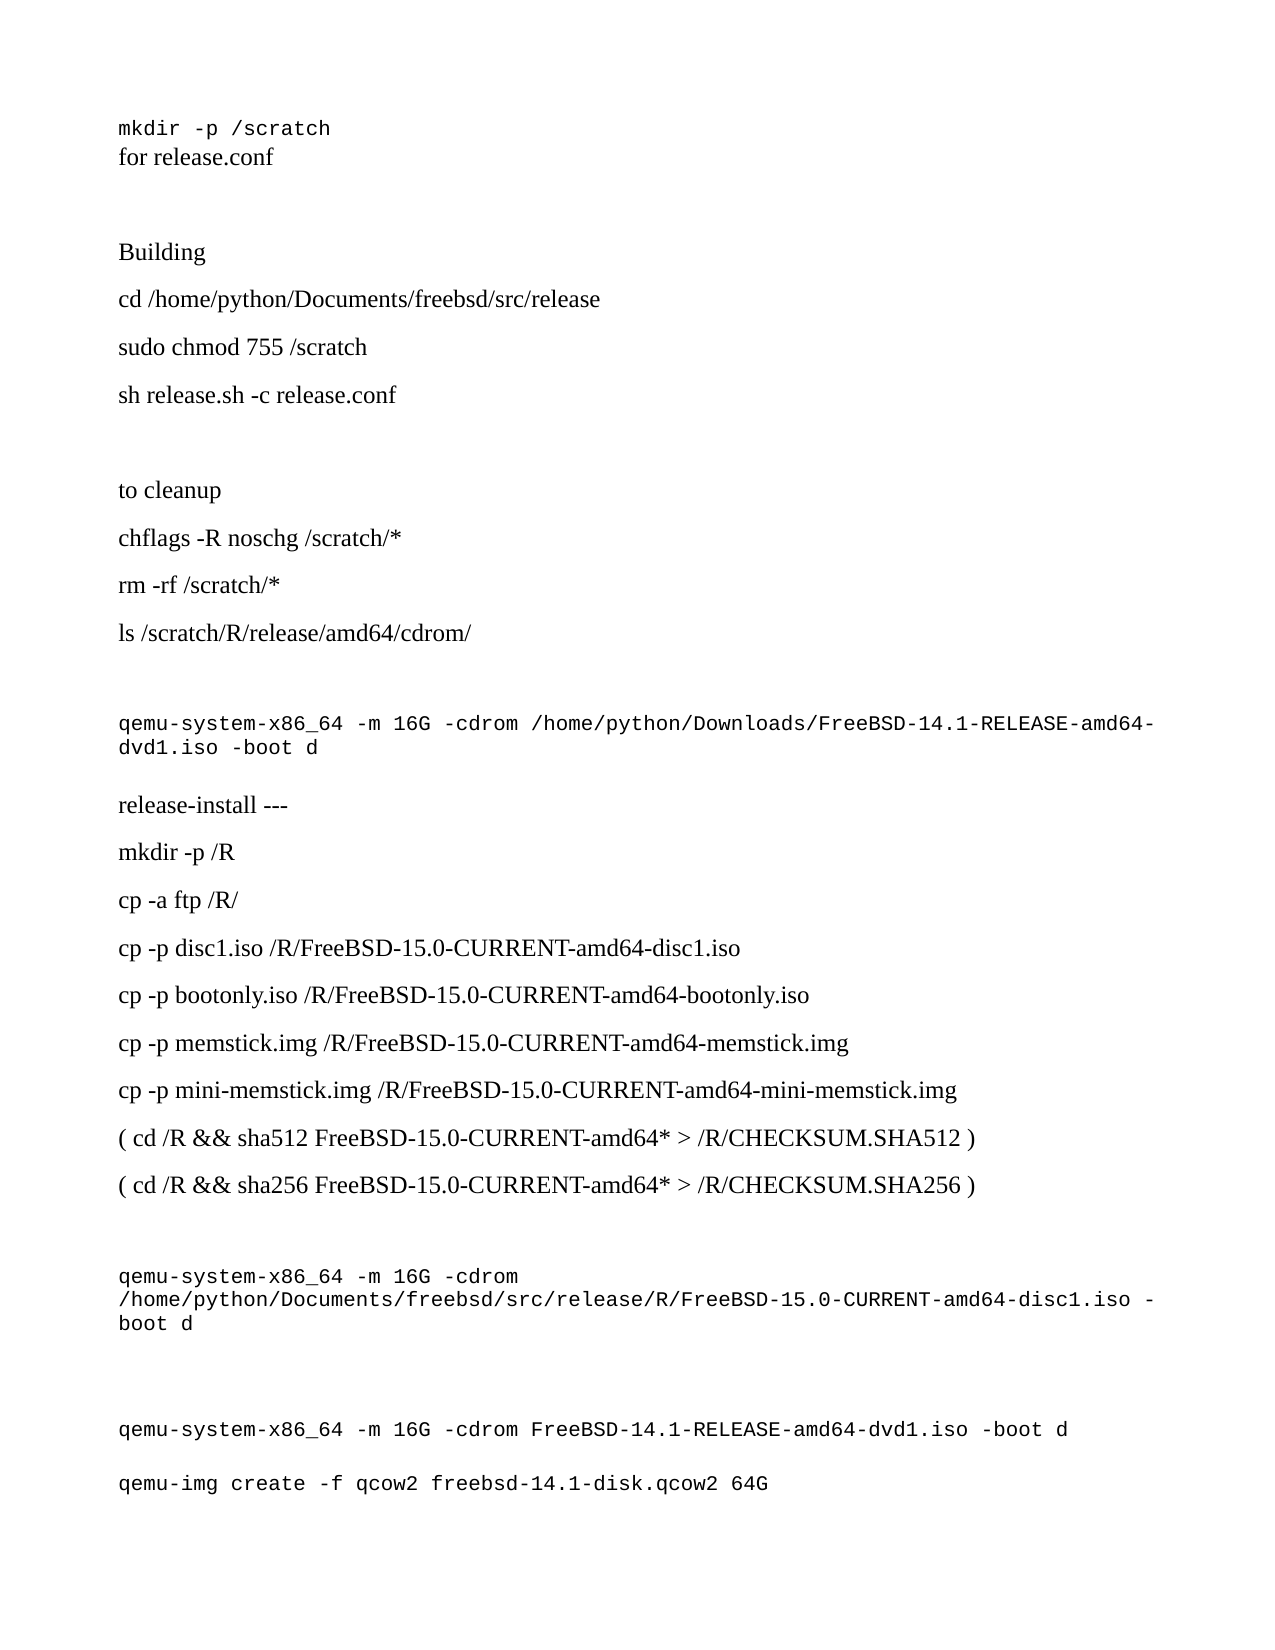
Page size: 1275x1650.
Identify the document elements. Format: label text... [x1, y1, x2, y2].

text cp -p disc1.iso /R/FreeBSD-15.0-CURRENT-amd64-disc1.iso [118, 933, 1157, 961]
text mkdir -p /scratch [118, 118, 1157, 142]
text for release.conf [118, 142, 1157, 171]
text ls /scratch/R/release/amd64/cdrom/ [118, 618, 1157, 647]
text qemu-system-x86_64 -m 16G -cdrom FreeBSD-14.1-RELEASE-amd64-dvd1.iso -boot d [118, 1419, 1157, 1443]
text cp -a ftp /R/ [118, 885, 1157, 914]
text sh release.sh -c release.conf [118, 380, 1157, 408]
text ( cd /R && sha256 FreeBSD-15.0-CURRENT-amd64* > /R/CHECKSUM.SHA256 ) [118, 1171, 1157, 1199]
text qemu-system-x86_64 -m 16G -cdrom /home/python/Downloads/FreeBSD-14.1-RELEASE-amd64-dvd1.iso -boot d [118, 713, 1157, 760]
text to cleanup [118, 475, 1157, 504]
text Building [118, 237, 1157, 266]
text cd /home/python/Documents/freebsd/src/release [118, 284, 1157, 313]
text qemu-img create -f qcow2 freebsd-14.1-disk.qcow2 64G [118, 1472, 1157, 1496]
text ( cd /R && sha512 FreeBSD-15.0-CURRENT-amd64* > /R/CHECKSUM.SHA512 ) [118, 1123, 1157, 1152]
text rm -rf /scratch/* [118, 570, 1157, 599]
text cp -p mini-memstick.img /R/FreeBSD-15.0-CURRENT-amd64-mini-memstick.img [118, 1075, 1157, 1104]
text chflags -R noschg /scratch/* [118, 523, 1157, 551]
text mkdir -p /R [118, 837, 1157, 866]
text cp -p memstick.img /R/FreeBSD-15.0-CURRENT-amd64-memstick.img [118, 1028, 1157, 1057]
text cp -p bootonly.iso /R/FreeBSD-15.0-CURRENT-amd64-bootonly.iso [118, 980, 1157, 1009]
text release-install --- [118, 790, 1157, 818]
text qemu-system-x86_64 -m 16G -cdrom /home/python/Documents/freebsd/src/release/R/FreeBSD-15.0-CURRENT-amd64-disc1.iso -boot d [118, 1266, 1157, 1337]
text sudo chmod 755 /scratch [118, 332, 1157, 361]
